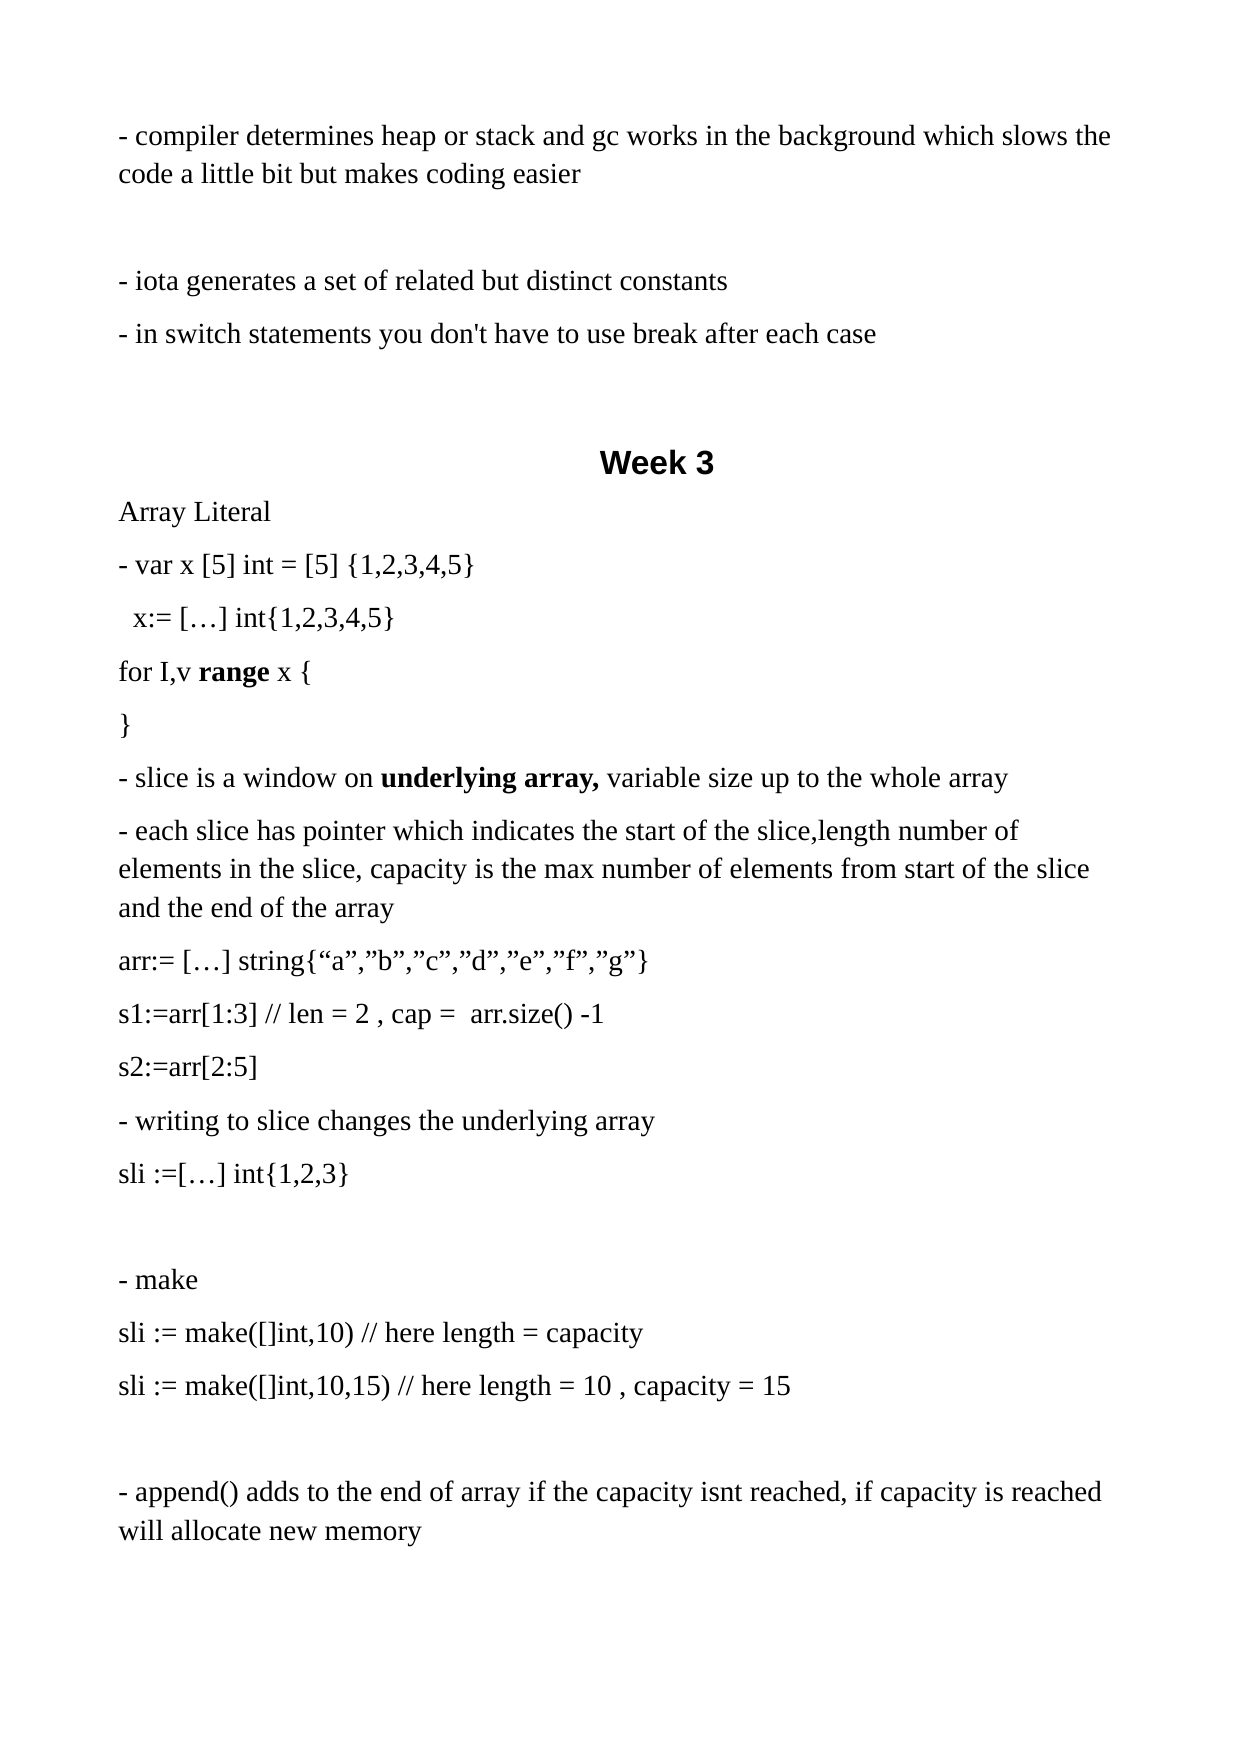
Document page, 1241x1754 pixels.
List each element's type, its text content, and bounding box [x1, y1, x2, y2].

text s1:=arr[1:3] // len = 2 , cap = arr.size() -1 [118, 996, 1122, 1030]
text x:= […] int{1,2,3,4,5} [118, 601, 1122, 634]
text s2:=arr[2:5] [118, 1049, 1122, 1083]
text - in switch statements you don't have to use break after each case [118, 316, 1122, 349]
text sli := make([]int,10,15) // here length = 10 , capacity = 15 [118, 1368, 1122, 1402]
text for I,v range x { [118, 654, 1122, 687]
text - var x [5] int = [5] {1,2,3,4,5} [118, 547, 1122, 581]
text - make [118, 1262, 1122, 1296]
text - append() adds to the end of array if the capacity isnt reached, if capacity is reached will allocate new memory [118, 1474, 1122, 1547]
text - each slice has pointer which indicates the start of the slice,length number of elements in the slice, capacity is the max number of elements from start of the slice and the end of the array [118, 813, 1122, 924]
text sli :=[…] int{1,2,3} [118, 1156, 1122, 1189]
text - iota generates a set of related but distinct constants [118, 263, 1122, 296]
text Array Literal [118, 494, 1122, 528]
text - compiler determines heap or stack and gc works in the background which slows the code a little bit but makes coding easier [118, 118, 1122, 190]
text - writing to slice changes the underlying array [118, 1103, 1122, 1136]
text - slice is a window on underlying array, variable size up to the whole array [118, 760, 1122, 793]
subtitle Week 3 [118, 443, 1122, 482]
text } [118, 707, 1122, 740]
text sli := make([]int,10) // here length = capacity [118, 1315, 1122, 1349]
text arr:= […] string{“a”,”b”,”c”,”d”,”e”,”f”,”g”} [118, 943, 1122, 977]
